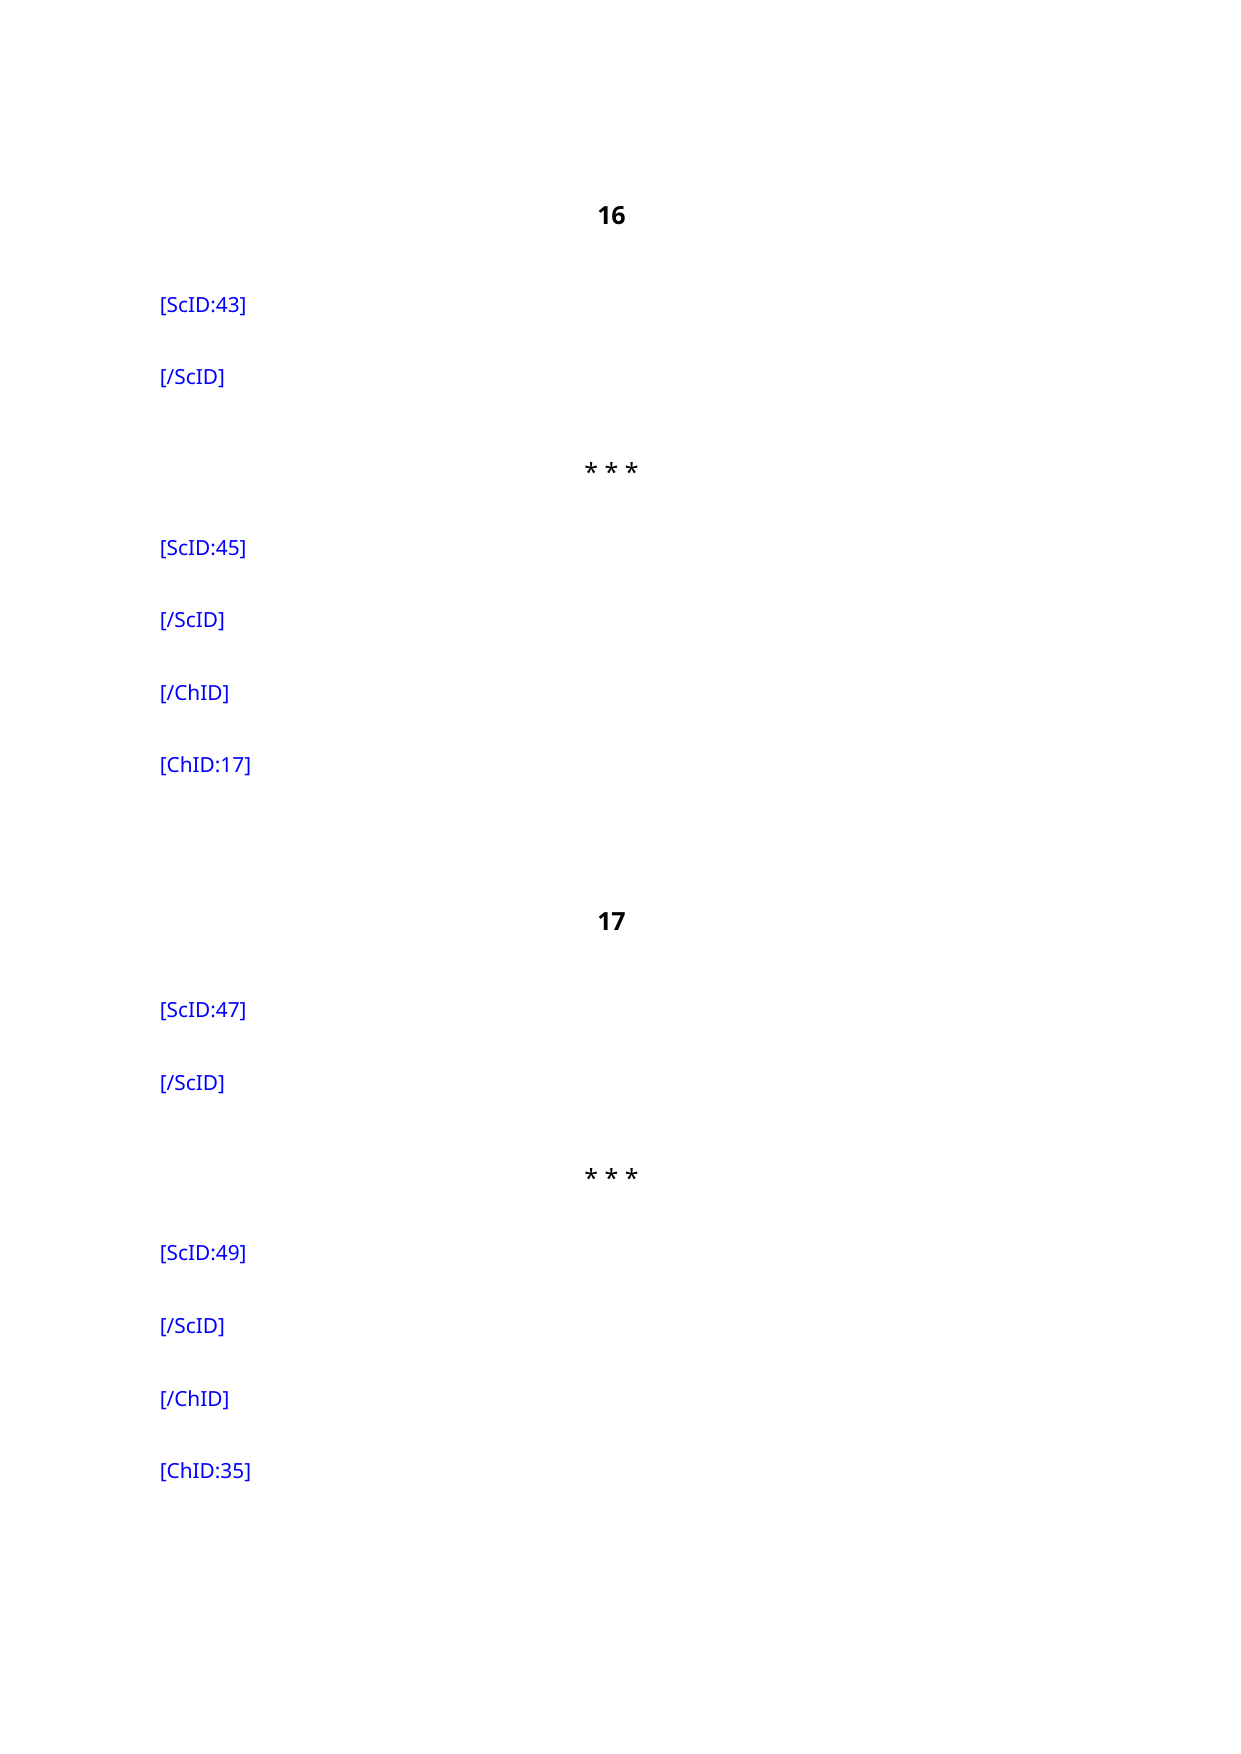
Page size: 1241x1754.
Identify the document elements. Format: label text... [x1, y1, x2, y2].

text [ChID:35] [159, 1442, 1063, 1485]
text [ChID:17] [159, 736, 1063, 779]
subtitle * * * [159, 1151, 1063, 1194]
text [ScID:45] [159, 518, 1063, 561]
text [/ScID] [159, 591, 1063, 634]
subtitle * * * [159, 445, 1063, 488]
subtitle 16 [159, 189, 1063, 232]
text [/ChID] [159, 663, 1063, 706]
subtitle 17 [159, 895, 1063, 938]
text [ScID:49] [159, 1224, 1063, 1267]
text [/ScID] [159, 1053, 1063, 1097]
text [ScID:43] [159, 275, 1063, 318]
text [ScID:47] [159, 981, 1063, 1024]
text [/ScID] [159, 1296, 1063, 1339]
text [/ScID] [159, 348, 1063, 391]
text [/ChID] [159, 1369, 1063, 1412]
